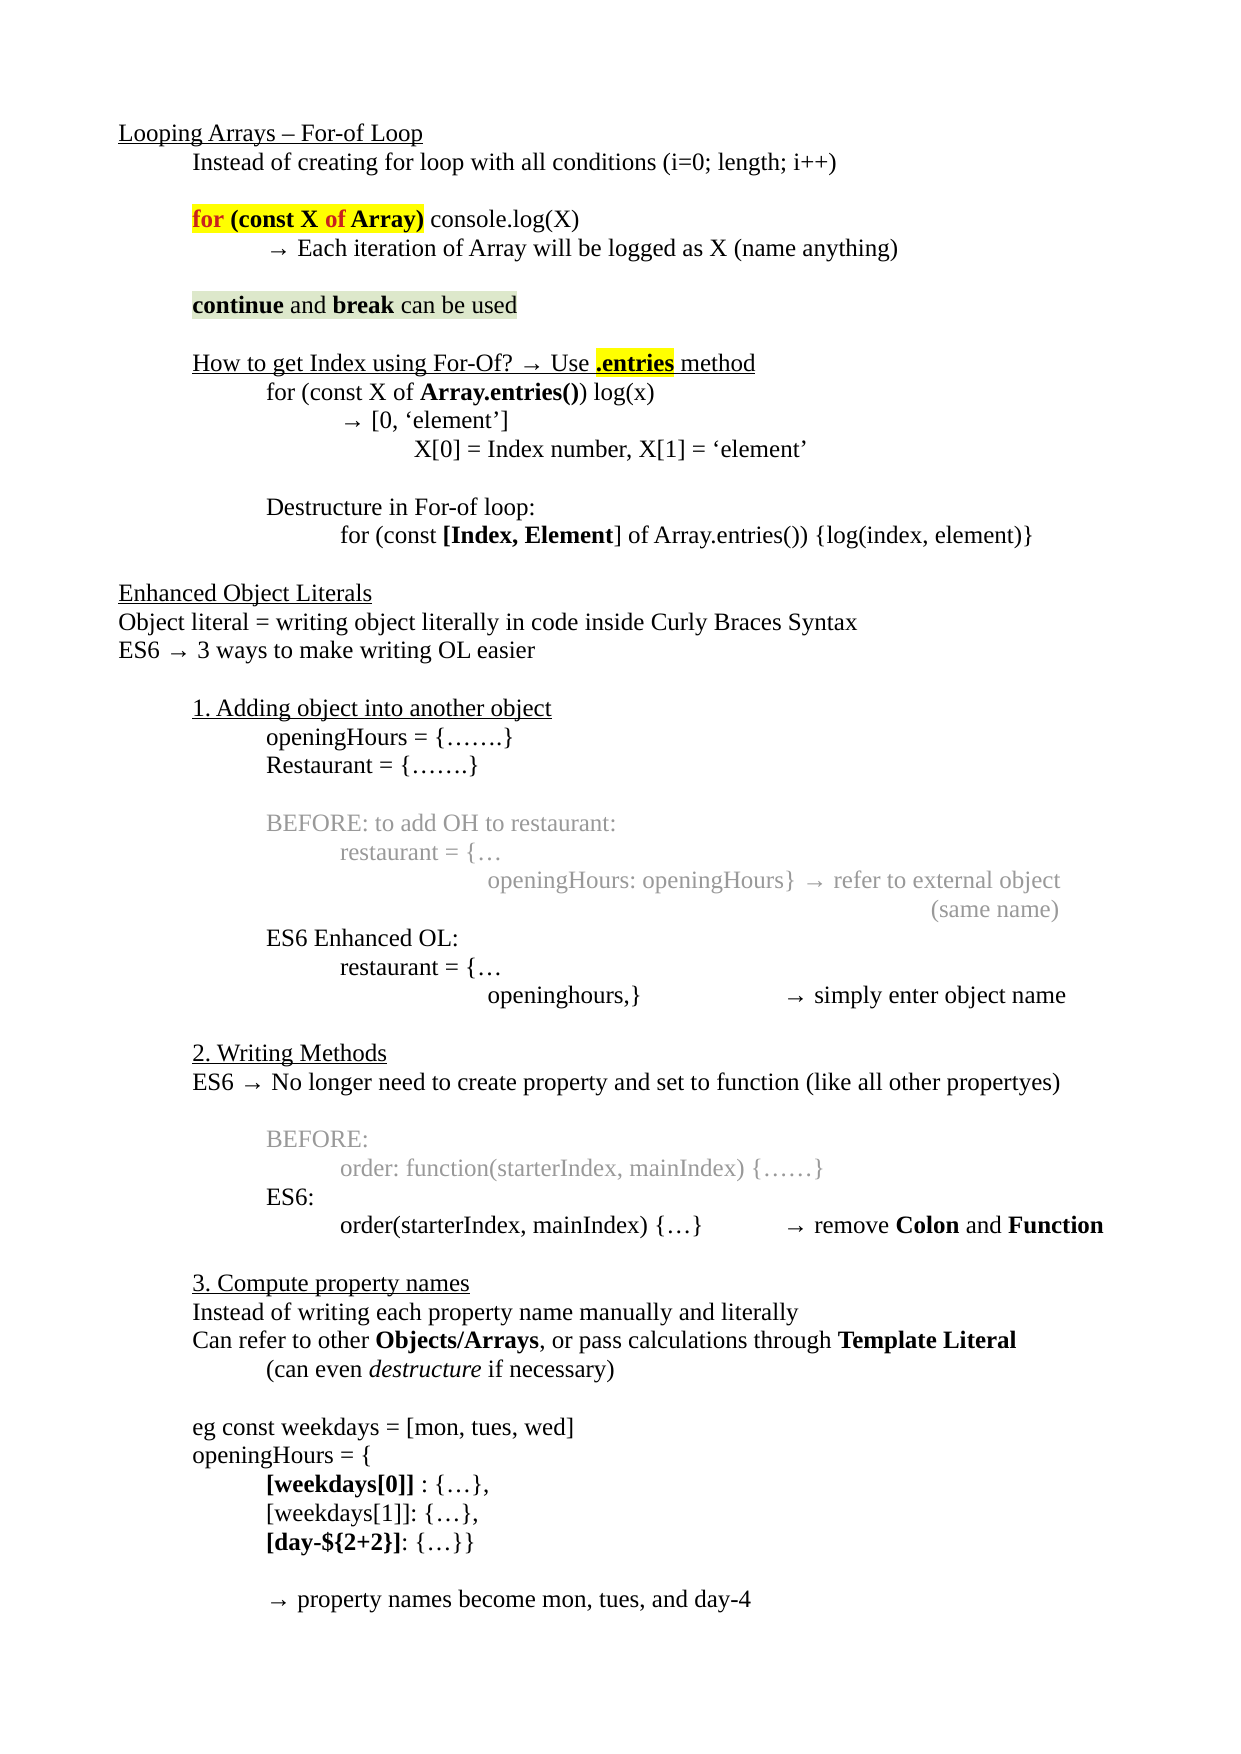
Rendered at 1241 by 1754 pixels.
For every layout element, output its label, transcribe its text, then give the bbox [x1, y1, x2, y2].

text openingHours: openingHours} → refer to external object (same name) [118, 866, 1122, 923]
text Restaurant = {…….} [118, 751, 1122, 779]
text eg const weekdays = [mon, tues, wed] [118, 1412, 1122, 1441]
text Can refer to other Objects/Arrays, or pass calculations through Template Literal [118, 1326, 1122, 1354]
text order(starterIndex, mainIndex) {…} → remove Colon and Function [118, 1211, 1122, 1239]
text Object literal = writing object literally in code inside Curly Braces Syntax [118, 607, 1122, 636]
text ES6 → No longer need to create property and set to function (like all other propertyes) [118, 1067, 1122, 1096]
text ES6: [118, 1182, 1122, 1211]
text ES6 Enhanced OL: [118, 923, 1122, 952]
text (can even destructure if necessary) [118, 1354, 1122, 1383]
text restaurant = {… [118, 837, 1122, 866]
text X[0] = Index number, X[1] = ‘element’ [118, 434, 1122, 463]
text Looping Arrays – For-of Loop [118, 118, 1122, 147]
text 1. Adding object into another object [118, 693, 1122, 722]
text Instead of writing each property name manually and literally [118, 1297, 1122, 1326]
text [weekdays[0]] : {…}, [118, 1469, 1122, 1498]
text openingHours = {…….} [118, 722, 1122, 751]
text BEFORE: [118, 1124, 1122, 1153]
text 3. Compute property names [118, 1268, 1122, 1297]
text order: function(starterIndex, mainIndex) {……} [118, 1153, 1122, 1182]
text How to get Index using For-Of? → Use .entries method [118, 348, 1122, 377]
text openinghours,} → simply enter object name [118, 981, 1122, 1009]
text restaurant = {… [118, 952, 1122, 981]
text → [0, ‘element’] [118, 406, 1122, 434]
text [day-${2+2}]: {…}} [118, 1527, 1122, 1556]
text for (const [Index, Element] of Array.entries()) {log(index, element)} [118, 521, 1122, 549]
text BEFORE: to add OH to restaurant: [118, 808, 1122, 837]
text [weekdays[1]]: {…}, [118, 1498, 1122, 1527]
text ES6 → 3 ways to make writing OL easier [118, 636, 1122, 664]
text Destructure in For-of loop: [118, 492, 1122, 521]
text Enhanced Object Literals [118, 578, 1122, 607]
text for (const X of Array.entries()) log(x) [118, 377, 1122, 406]
text Instead of creating for loop with all conditions (i=0; length; i++) [118, 147, 1122, 176]
text 2. Writing Methods [118, 1038, 1122, 1067]
text openingHours = { [118, 1441, 1122, 1469]
text → property names become mon, tues, and day-4 [118, 1584, 1122, 1613]
text for (const X of Array) console.log(X) [118, 204, 1122, 233]
text continue and break can be used [118, 291, 1122, 319]
text → Each iteration of Array will be logged as X (name anything) [118, 233, 1122, 262]
